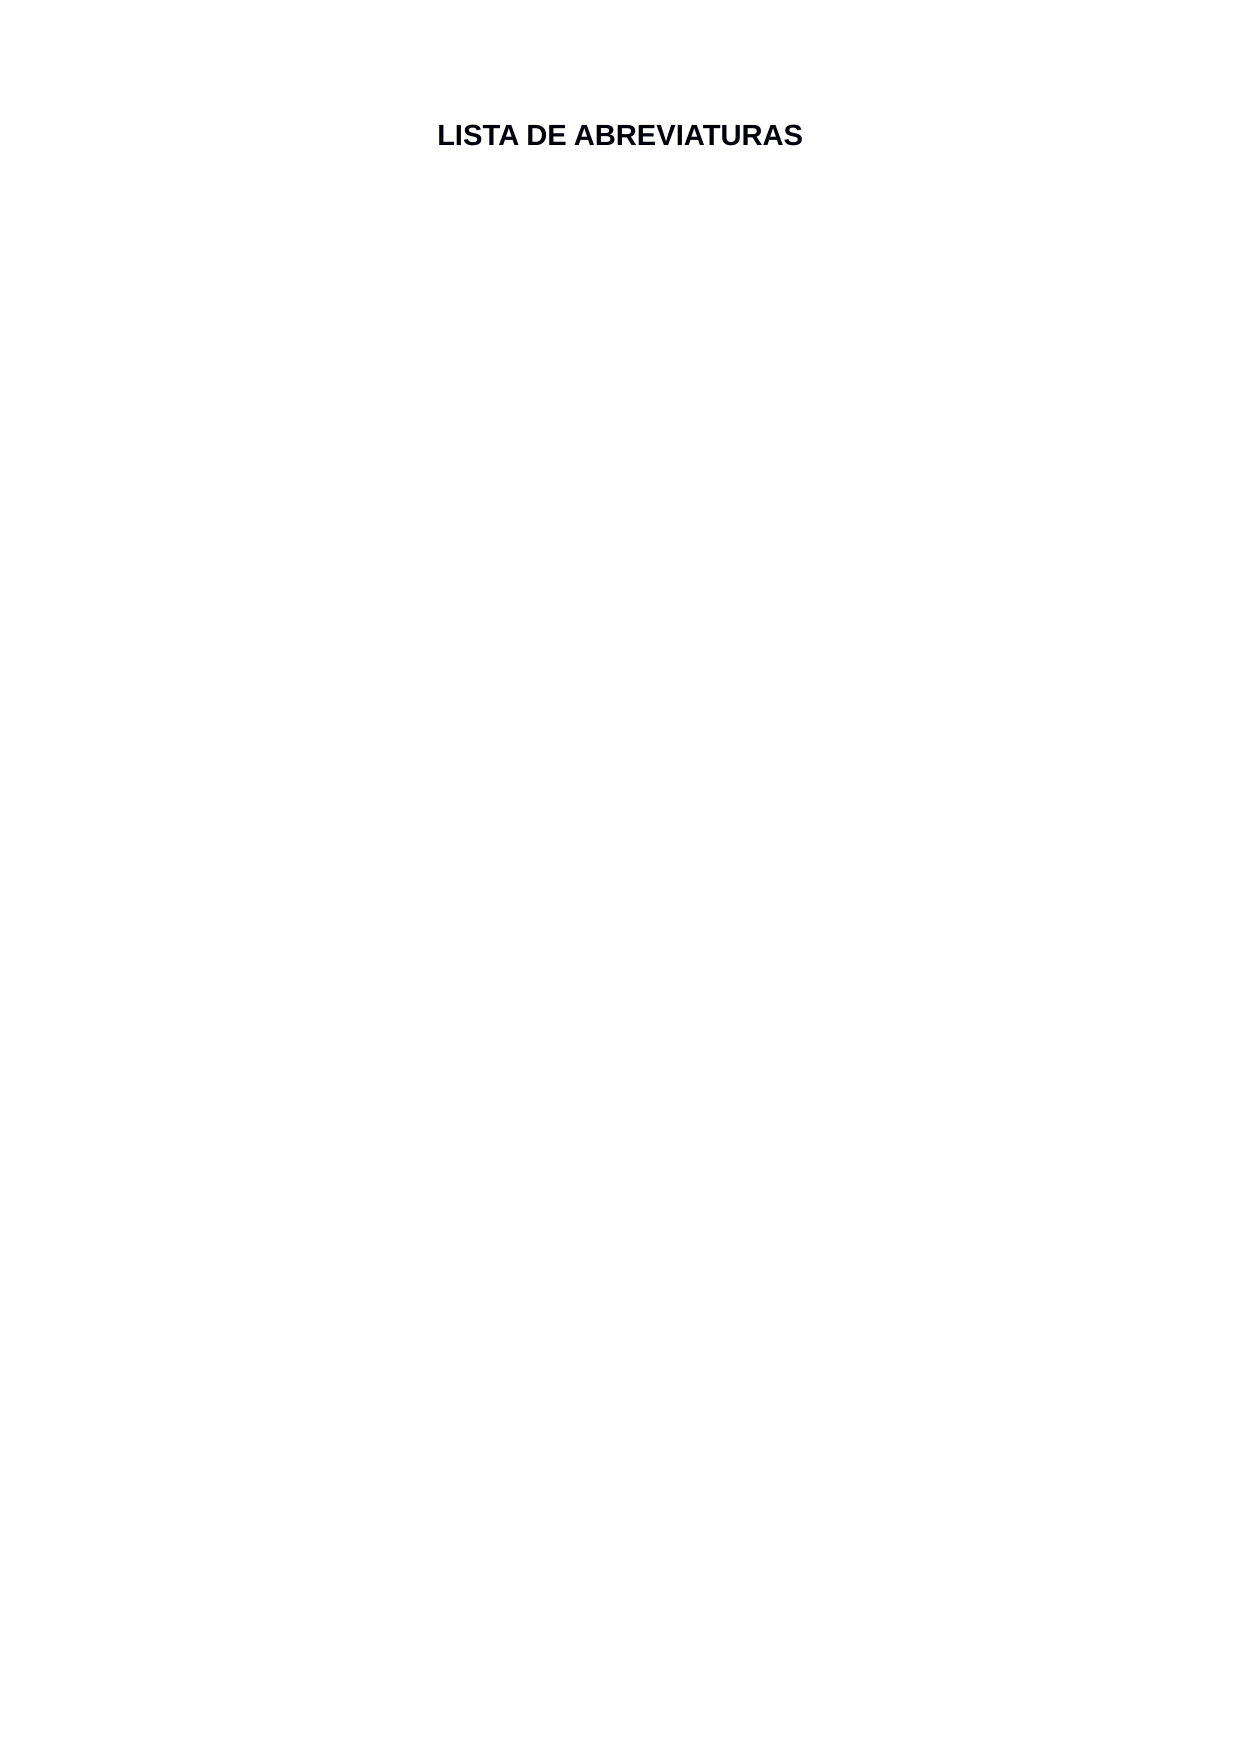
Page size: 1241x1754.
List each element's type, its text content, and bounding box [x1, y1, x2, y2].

text LISTA DE ABREVIATURAS [118, 118, 1122, 152]
